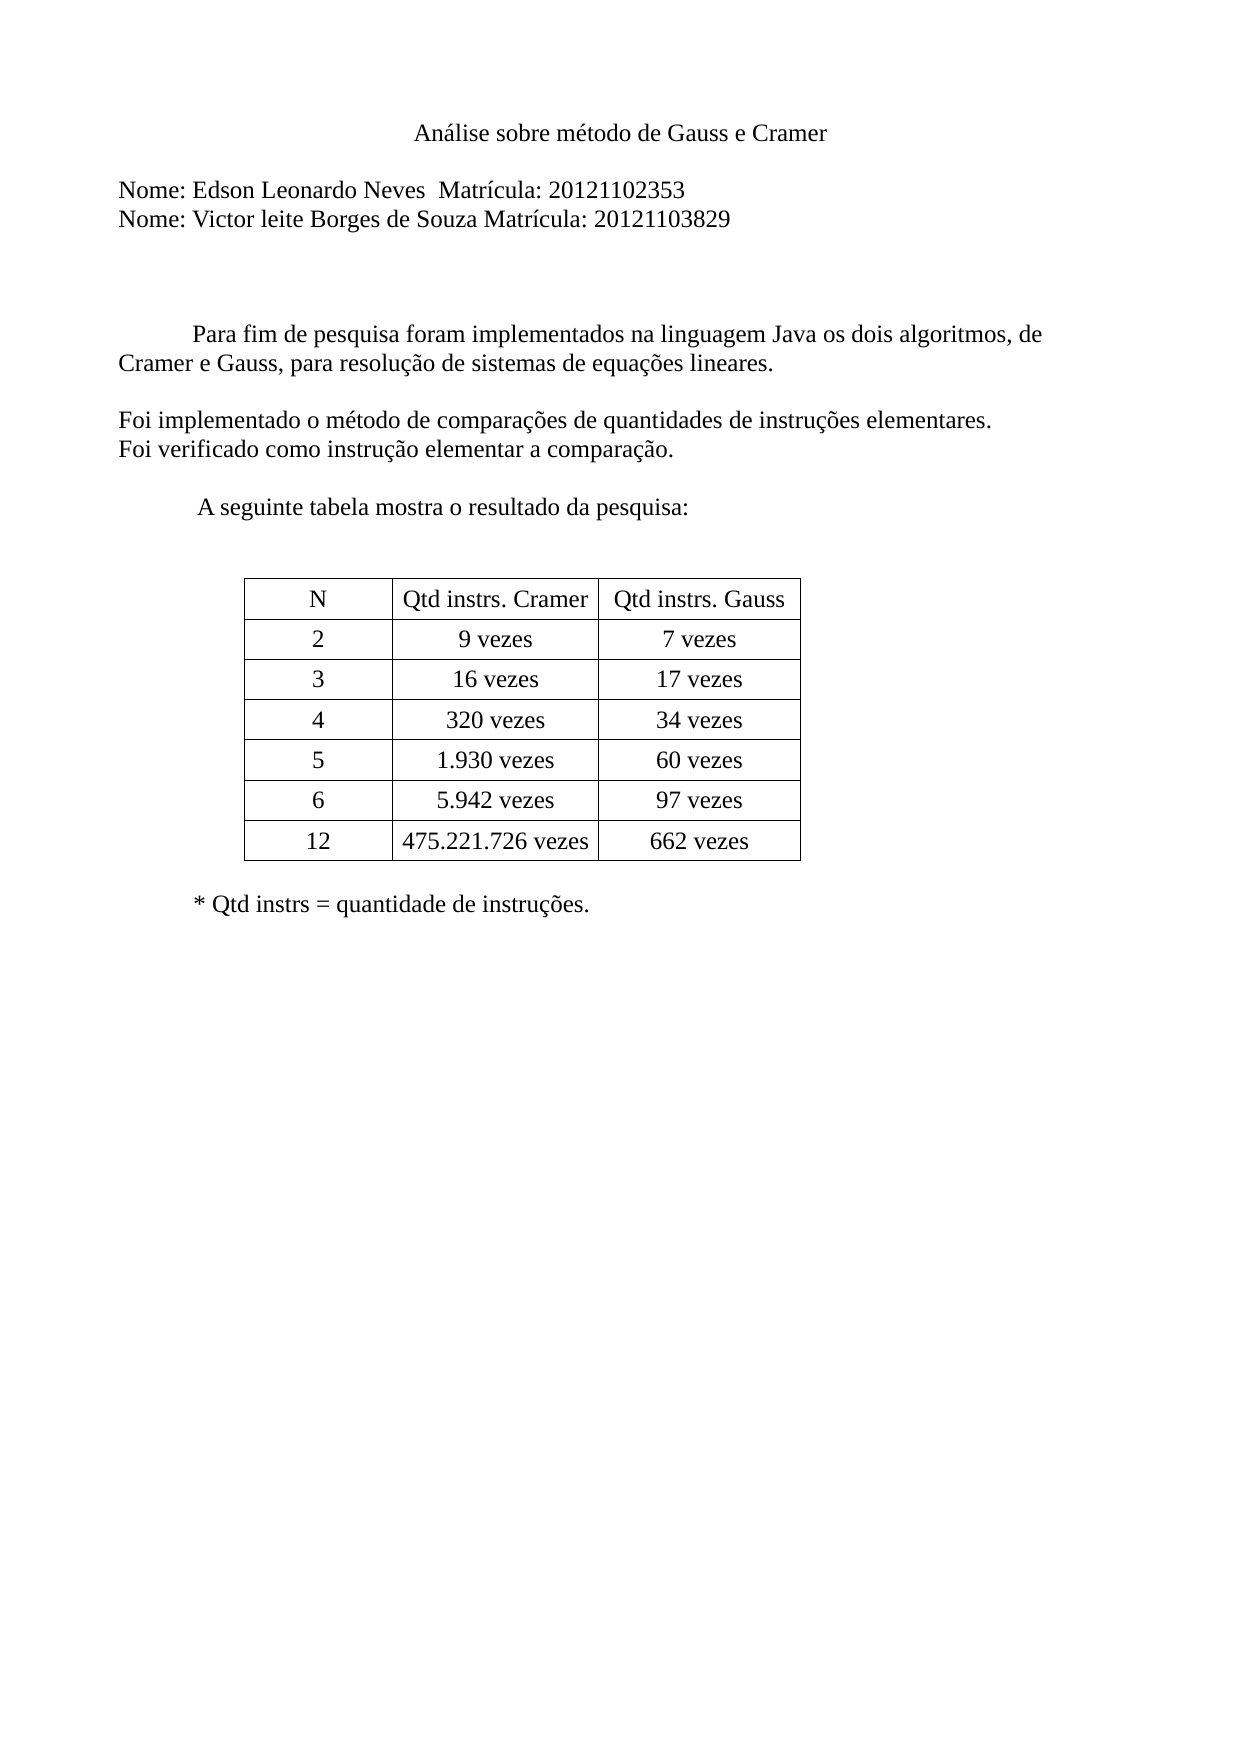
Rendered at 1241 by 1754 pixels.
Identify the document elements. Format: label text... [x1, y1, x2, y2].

table_cell 5.942 vezes [393, 781, 598, 820]
text Foi verificado como instrução elementar a comparação. [118, 434, 1122, 463]
table_cell 34 vezes [599, 700, 800, 739]
table_cell 662 vezes [599, 821, 800, 860]
text Análise sobre método de Gauss e Cramer [118, 118, 1122, 147]
table_cell 320 vezes [393, 700, 598, 739]
table_cell 17 vezes [599, 660, 800, 699]
table_cell 12 [245, 821, 392, 860]
table_header N [245, 579, 392, 618]
table_cell 2 [245, 620, 392, 659]
text Foi implementado o método de comparações de quantidades de instruções elementares. [118, 406, 1122, 434]
text Para fim de pesquisa foram implementados na linguagem Java os dois algoritmos, de Cramer e Gauss, para resolução de sistemas de equações lineares. [118, 319, 1122, 377]
table_cell 7 vezes [599, 620, 800, 659]
table_cell 4 [245, 700, 392, 739]
table_cell 1.930 vezes [393, 740, 598, 780]
table_cell 5 [245, 740, 392, 780]
table_cell 3 [245, 660, 392, 699]
table_cell 97 vezes [599, 781, 800, 820]
table_cell 16 vezes [393, 660, 598, 699]
list * Qtd instrs = quantidade de instruções. [156, 889, 1122, 918]
table_cell 60 vezes [599, 740, 800, 780]
table_header Qtd instrs. Gauss [599, 579, 800, 618]
table_cell 9 vezes [393, 620, 598, 659]
text Nome: Edson Leonardo Neves Matrícula: 20121102353 [118, 176, 1122, 204]
table_cell 475.221.726 vezes [393, 821, 598, 860]
text A seguinte tabela mostra o resultado da pesquisa: [118, 492, 1122, 521]
text Nome: Victor leite Borges de Souza Matrícula: 20121103829 [118, 204, 1122, 233]
table_cell 6 [245, 781, 392, 820]
table_header Qtd instrs. Cramer [393, 579, 598, 618]
